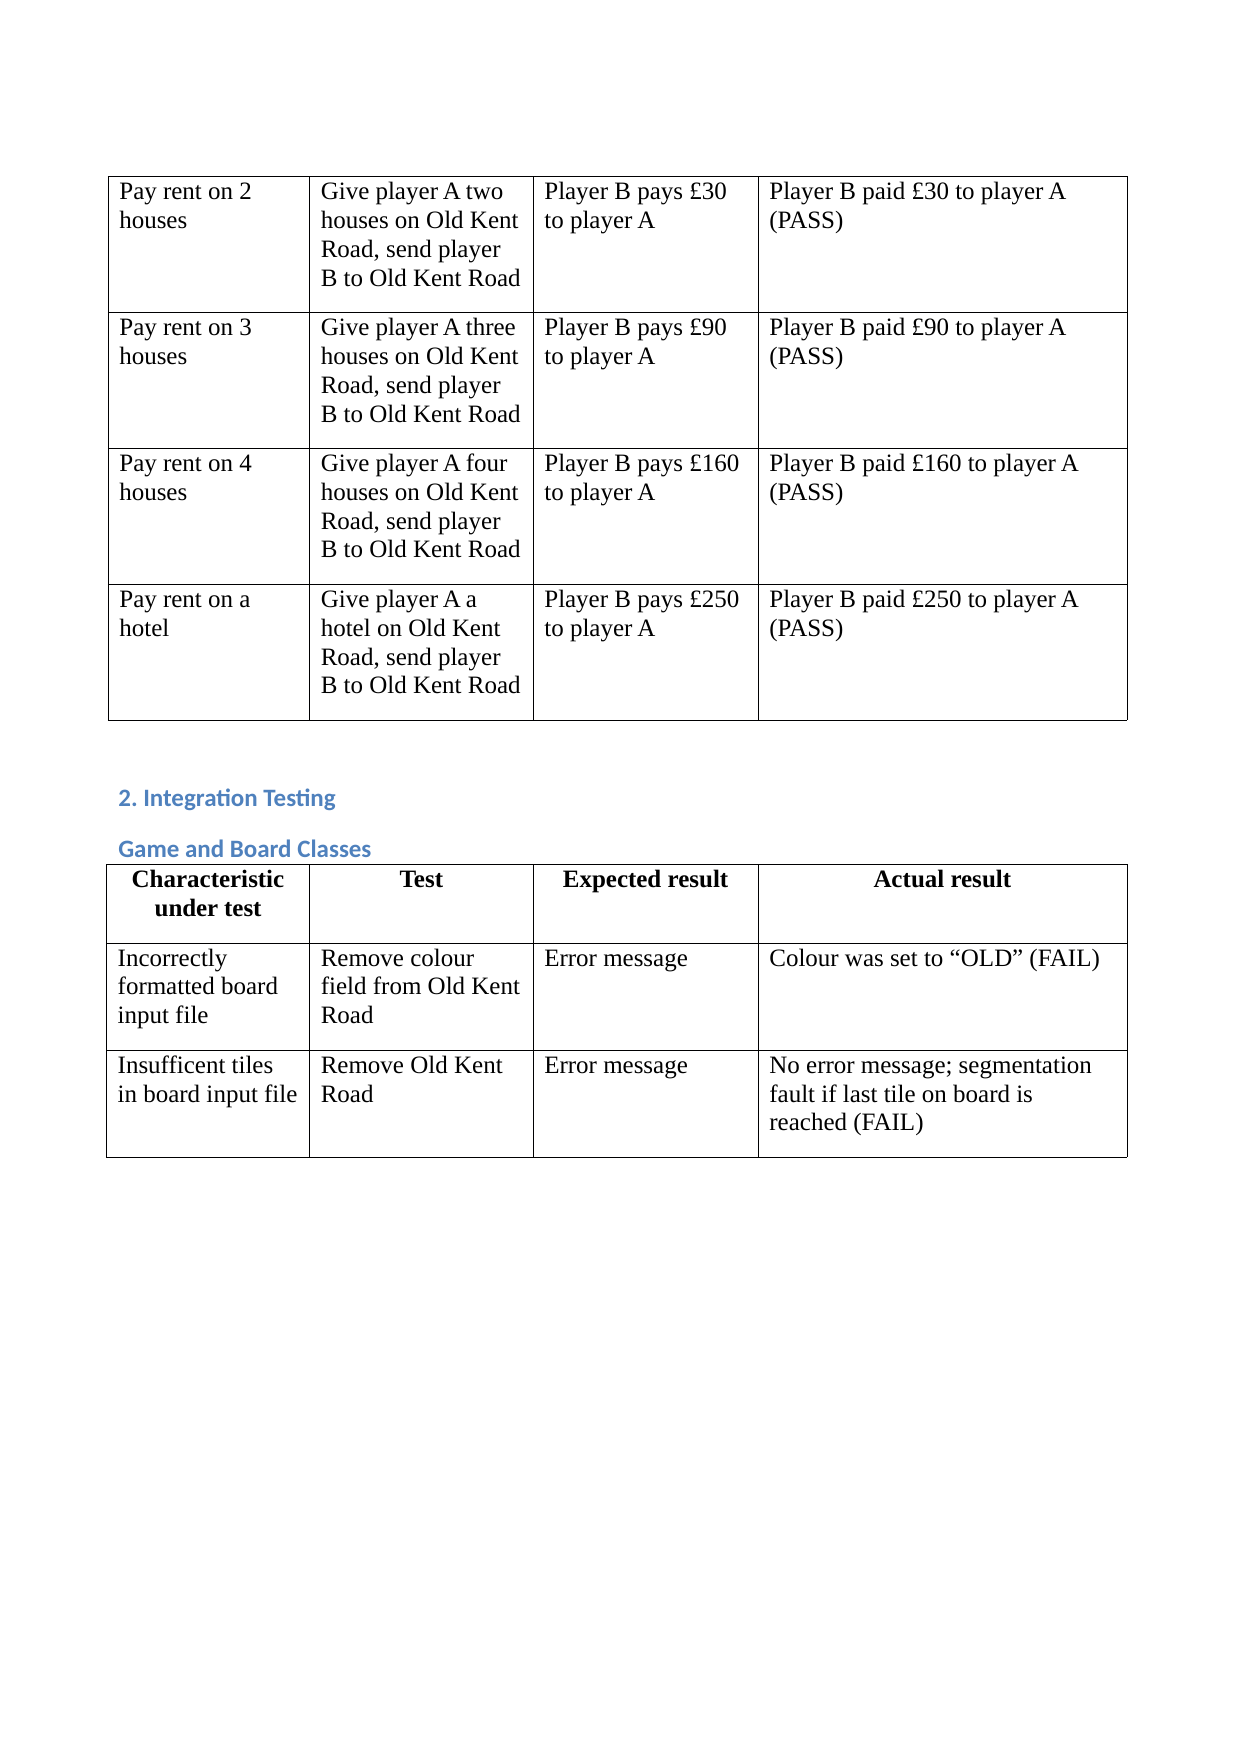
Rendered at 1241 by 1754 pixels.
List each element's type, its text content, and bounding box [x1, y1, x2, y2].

table_cell Error message [534, 1051, 758, 1157]
table_cell Player B paid £160 to player A (PASS) [759, 449, 1127, 584]
table_cell Remove Old Kent Road [310, 1051, 533, 1157]
table_cell Remove colour field from Old Kent Road [310, 944, 533, 1050]
table_cell Error message [534, 944, 758, 1050]
table_cell Player B pays £30 to player A [534, 177, 758, 312]
table_cell Give player A four houses on Old Kent Road, send player B to Old Kent Road [310, 449, 533, 584]
table_cell Player B paid £90 to player A (PASS) [759, 313, 1127, 448]
table_cell Colour was set to “OLD” (FAIL) [759, 944, 1127, 1050]
table_cell Player B paid £30 to player A (PASS) [759, 177, 1127, 312]
table_header Expected result [534, 865, 758, 943]
table_header Actual result [759, 865, 1127, 943]
table_header Characteristic under test [107, 865, 309, 943]
table_header Test [310, 865, 533, 943]
table_cell Pay rent on 3 houses [109, 313, 309, 448]
table_cell No error message; segmentation fault if last tile on board is reached (FAIL) [759, 1051, 1127, 1157]
table_cell Pay rent on 4 houses [109, 449, 309, 584]
table_cell Give player A two houses on Old Kent Road, send player B to Old Kent Road [310, 177, 533, 312]
subtitle Game and Board Classes [118, 834, 1122, 864]
table_cell Player B pays £90 to player A [534, 313, 758, 448]
subtitle 2. Integration Testing [118, 782, 1122, 813]
table_cell Player B pays £250 to player A [534, 585, 758, 720]
table_cell Give player A a hotel on Old Kent Road, send player B to Old Kent Road [310, 585, 533, 720]
table_cell Insufficent tiles in board input file [107, 1051, 309, 1157]
table_cell Give player A three houses on Old Kent Road, send player B to Old Kent Road [310, 313, 533, 448]
table_cell Pay rent on a hotel [109, 585, 309, 720]
table_cell Player B paid £250 to player A (PASS) [759, 585, 1127, 720]
table_cell Pay rent on 2 houses [109, 177, 309, 312]
table_cell Player B pays £160 to player A [534, 449, 758, 584]
table_cell Incorrectly formatted board input file [107, 944, 309, 1050]
